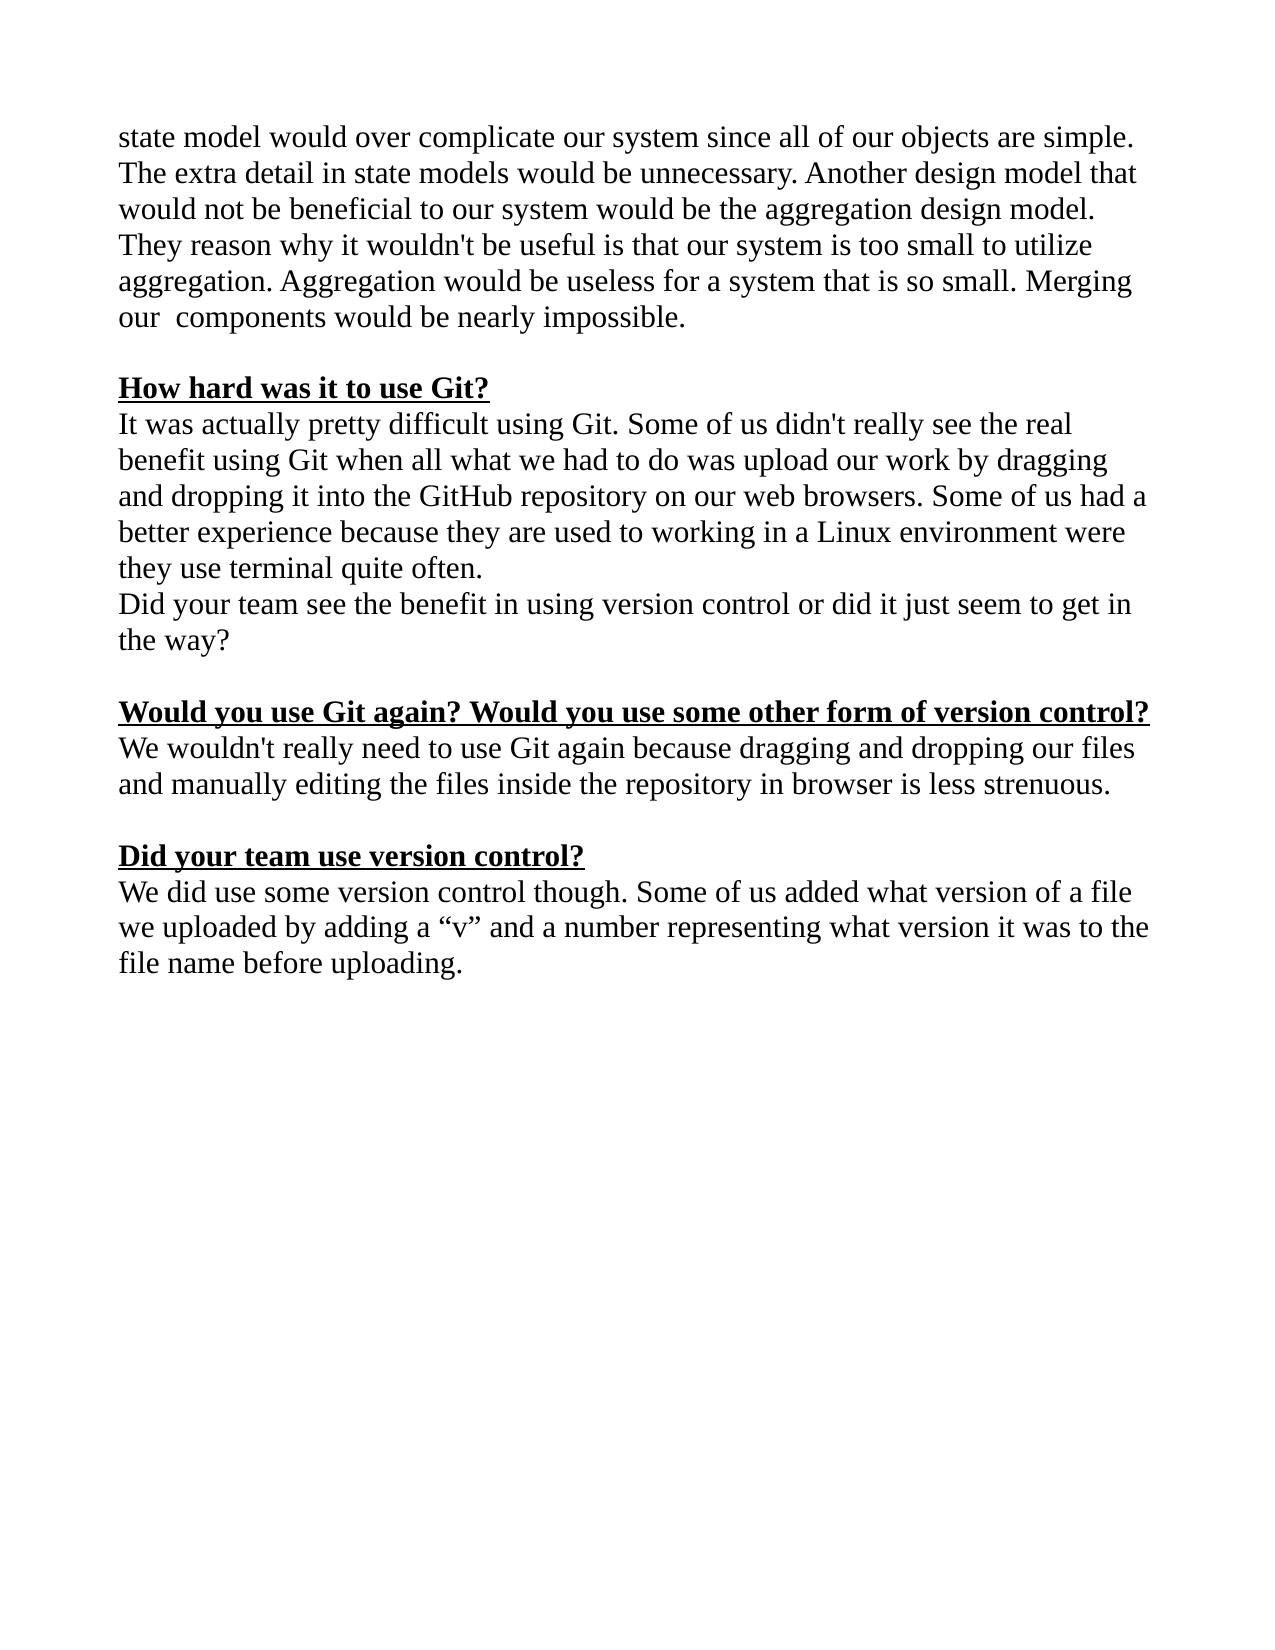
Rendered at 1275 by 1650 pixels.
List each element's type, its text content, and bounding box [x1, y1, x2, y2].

text We did use some version control though. Some of us added what version of a file we uploaded by adding a “v” and a number representing what version it was to the file name before uploading. [118, 873, 1157, 981]
text It was actually pretty difficult using Git. Some of us didn't really see the real benefit using Git when all what we had to do was upload our work by dragging and dropping it into the GitHub repository on our web browsers. Some of us had a better experience because they are used to working in a Linux environment were they use terminal quite often. [118, 406, 1157, 585]
text We wouldn't really need to use Git again because dragging and dropping our files and manually editing the files inside the repository in browser is less strenuous. [118, 729, 1157, 801]
text How hard was it to use Git? [118, 370, 1157, 406]
text Did your team see the benefit in using version control or did it just seem to get in the way? [118, 585, 1157, 657]
text state model would over complicate our system since all of our objects are simple. The extra detail in state models would be unnecessary. Another design model that would not be beneficial to our system would be the aggregation design model. They reason why it wouldn't be useful is that our system is too small to utilize aggregation. Aggregation would be useless for a system that is so small. Merging our components would be nearly impossible. [118, 118, 1157, 334]
text Would you use Git again? Would you use some other form of version control? [118, 693, 1157, 729]
text Did your team use version control? [118, 837, 1157, 873]
